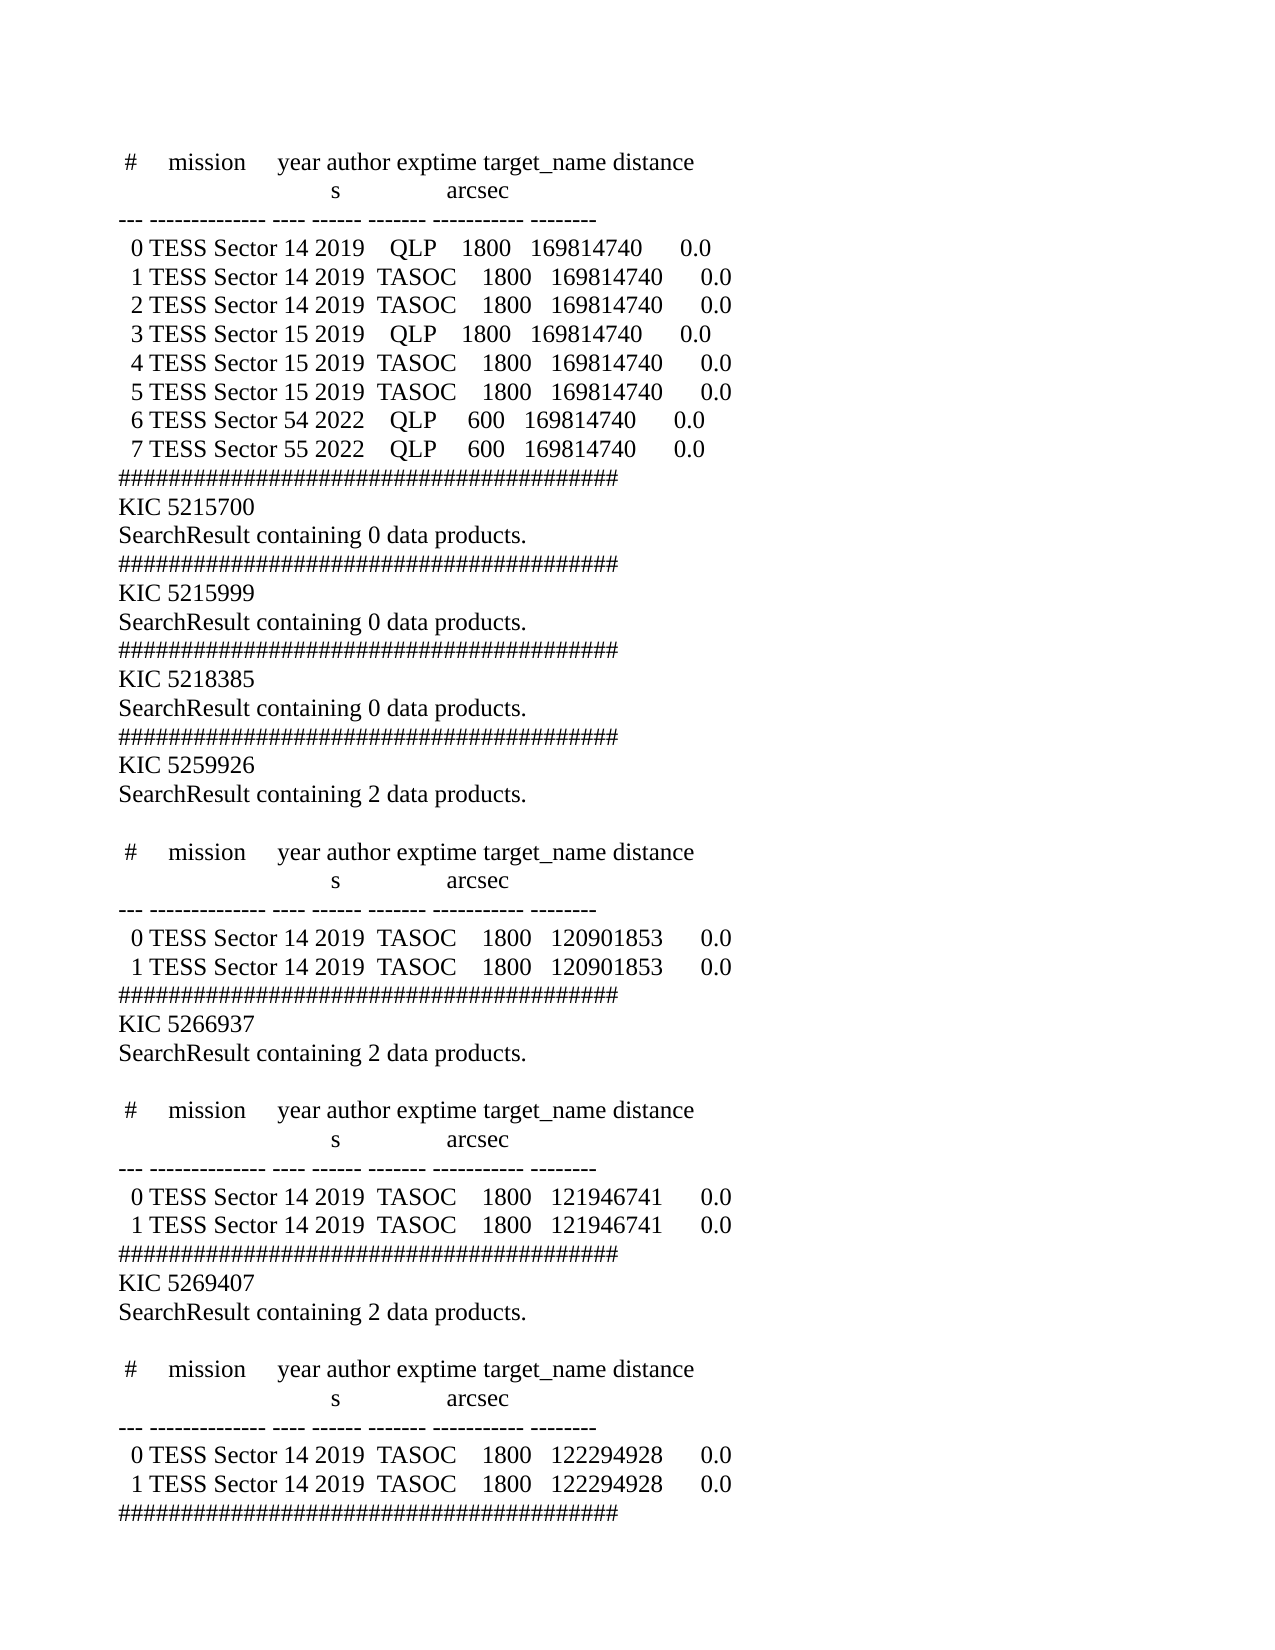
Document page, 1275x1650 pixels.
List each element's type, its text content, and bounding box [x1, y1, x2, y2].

text 5 TESS Sector 15 2019 TASOC 1800 169814740 0.0 [118, 377, 1157, 406]
text ######################################## [118, 1239, 1157, 1268]
text 7 TESS Sector 55 2022 QLP 600 169814740 0.0 [118, 434, 1157, 463]
text KIC 5266937 [118, 1009, 1157, 1038]
text 3 TESS Sector 15 2019 QLP 1800 169814740 0.0 [118, 319, 1157, 348]
text ######################################## [118, 981, 1157, 1009]
text --- -------------- ---- ------ ------- ----------- -------- [118, 204, 1157, 233]
text 0 TESS Sector 14 2019 TASOC 1800 121946741 0.0 [118, 1182, 1157, 1211]
text s arcsec [118, 1124, 1157, 1153]
text KIC 5259926 [118, 751, 1157, 779]
text 1 TESS Sector 14 2019 TASOC 1800 122294928 0.0 [118, 1469, 1157, 1498]
text 1 TESS Sector 14 2019 TASOC 1800 169814740 0.0 [118, 262, 1157, 291]
text 0 TESS Sector 14 2019 QLP 1800 169814740 0.0 [118, 233, 1157, 262]
text 0 TESS Sector 14 2019 TASOC 1800 122294928 0.0 [118, 1441, 1157, 1469]
text KIC 5269407 [118, 1268, 1157, 1297]
text ######################################## [118, 1498, 1157, 1527]
text KIC 5215999 [118, 578, 1157, 607]
text s arcsec [118, 1383, 1157, 1412]
text # mission year author exptime target_name distance [118, 1354, 1157, 1383]
text 1 TESS Sector 14 2019 TASOC 1800 121946741 0.0 [118, 1211, 1157, 1239]
text # mission year author exptime target_name distance [118, 1096, 1157, 1124]
text 6 TESS Sector 54 2022 QLP 600 169814740 0.0 [118, 406, 1157, 434]
text # mission year author exptime target_name distance [118, 147, 1157, 176]
text 2 TESS Sector 14 2019 TASOC 1800 169814740 0.0 [118, 291, 1157, 319]
text 0 TESS Sector 14 2019 TASOC 1800 120901853 0.0 [118, 923, 1157, 952]
text --- -------------- ---- ------ ------- ----------- -------- [118, 1412, 1157, 1441]
text KIC 5218385 [118, 664, 1157, 693]
text SearchResult containing 2 data products. [118, 779, 1157, 808]
text ######################################## [118, 549, 1157, 578]
text ######################################## [118, 463, 1157, 492]
text --- -------------- ---- ------ ------- ----------- -------- [118, 1153, 1157, 1182]
text ######################################## [118, 636, 1157, 664]
text KIC 5215700 [118, 492, 1157, 521]
text SearchResult containing 0 data products. [118, 693, 1157, 722]
text 4 TESS Sector 15 2019 TASOC 1800 169814740 0.0 [118, 348, 1157, 377]
text s arcsec [118, 866, 1157, 894]
text SearchResult containing 2 data products. [118, 1038, 1157, 1067]
text SearchResult containing 2 data products. [118, 1297, 1157, 1326]
text s arcsec [118, 176, 1157, 204]
text SearchResult containing 0 data products. [118, 607, 1157, 636]
text SearchResult containing 0 data products. [118, 521, 1157, 549]
text 1 TESS Sector 14 2019 TASOC 1800 120901853 0.0 [118, 952, 1157, 981]
text # mission year author exptime target_name distance [118, 837, 1157, 866]
text ######################################## [118, 722, 1157, 751]
text --- -------------- ---- ------ ------- ----------- -------- [118, 894, 1157, 923]
